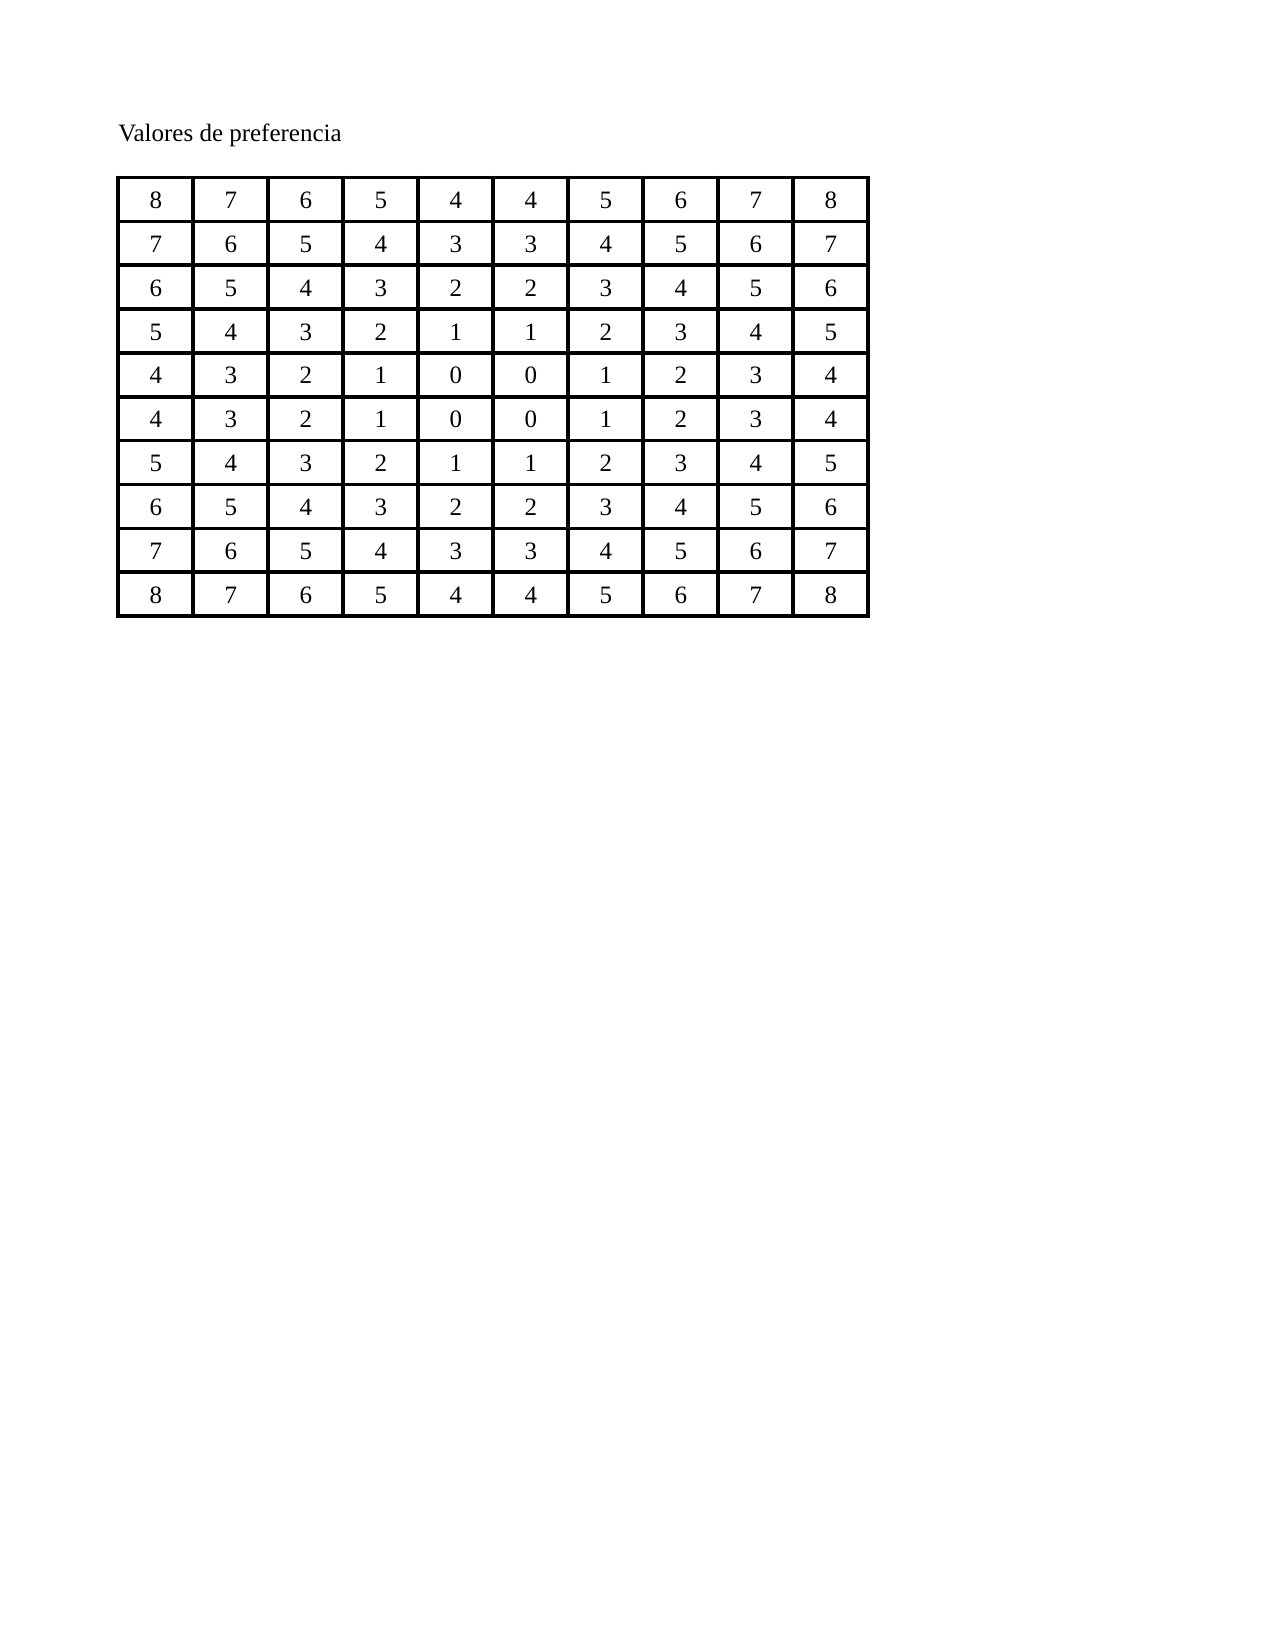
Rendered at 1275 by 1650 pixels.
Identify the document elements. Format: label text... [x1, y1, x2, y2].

table_cell 1 [495, 311, 566, 351]
table_cell 2 [420, 267, 491, 307]
table_cell 5 [120, 311, 191, 351]
table_cell 5 [645, 530, 716, 570]
table_cell 6 [195, 530, 266, 570]
table_cell 1 [420, 311, 491, 351]
table_cell 4 [645, 486, 716, 526]
table_cell 4 [495, 574, 566, 614]
table_cell 5 [720, 267, 791, 307]
table_cell 3 [720, 399, 791, 439]
table_cell 2 [495, 267, 566, 307]
table_cell 3 [570, 486, 641, 526]
table_cell 5 [120, 442, 191, 483]
table_cell 3 [270, 442, 341, 483]
table_cell 5 [795, 442, 866, 483]
table_cell 4 [645, 267, 716, 307]
table_cell 0 [420, 355, 491, 395]
table_header 4 [495, 179, 566, 219]
table_header 4 [420, 179, 491, 219]
table_cell 5 [195, 267, 266, 307]
table_cell 2 [645, 355, 716, 395]
table_cell 2 [270, 355, 341, 395]
table_cell 4 [270, 486, 341, 526]
table_cell 5 [195, 486, 266, 526]
text Valores de preferencia [118, 118, 1157, 147]
table_cell 6 [720, 223, 791, 263]
table_cell 5 [345, 574, 416, 614]
table_cell 5 [720, 486, 791, 526]
table_cell 5 [795, 311, 866, 351]
table_header 7 [195, 179, 266, 219]
table_cell 0 [420, 399, 491, 439]
table_cell 6 [195, 223, 266, 263]
table_cell 7 [120, 530, 191, 570]
table_cell 4 [720, 442, 791, 483]
table_cell 8 [795, 574, 866, 614]
table_cell 7 [795, 223, 866, 263]
table_cell 4 [570, 530, 641, 570]
table_header 5 [345, 179, 416, 219]
table_cell 4 [795, 399, 866, 439]
table_header 6 [645, 179, 716, 219]
table_cell 1 [570, 399, 641, 439]
table_cell 4 [345, 223, 416, 263]
table_header 7 [720, 179, 791, 219]
table_cell 4 [795, 355, 866, 395]
table_cell 5 [270, 223, 341, 263]
table_cell 8 [120, 574, 191, 614]
table_cell 7 [795, 530, 866, 570]
table_cell 4 [120, 399, 191, 439]
table_cell 7 [195, 574, 266, 614]
table_cell 4 [570, 223, 641, 263]
table_cell 4 [345, 530, 416, 570]
table_cell 2 [495, 486, 566, 526]
table_cell 7 [720, 574, 791, 614]
table_cell 4 [195, 311, 266, 351]
table_cell 3 [645, 442, 716, 483]
table_cell 7 [120, 223, 191, 263]
table_cell 1 [495, 442, 566, 483]
table_cell 3 [495, 223, 566, 263]
table_cell 6 [795, 486, 866, 526]
table_header 5 [570, 179, 641, 219]
table_cell 3 [495, 530, 566, 570]
table_cell 6 [645, 574, 716, 614]
table_cell 3 [645, 311, 716, 351]
table_cell 1 [345, 355, 416, 395]
table_cell 5 [645, 223, 716, 263]
table_cell 3 [345, 486, 416, 526]
table_cell 1 [420, 442, 491, 483]
table_cell 2 [270, 399, 341, 439]
table_cell 5 [570, 574, 641, 614]
table_cell 6 [120, 267, 191, 307]
table_cell 3 [195, 355, 266, 395]
table_cell 2 [645, 399, 716, 439]
table_cell 4 [195, 442, 266, 483]
table_cell 2 [345, 311, 416, 351]
table_cell 3 [345, 267, 416, 307]
table_cell 3 [420, 530, 491, 570]
table_cell 4 [270, 267, 341, 307]
table_cell 2 [420, 486, 491, 526]
table_cell 1 [570, 355, 641, 395]
table_cell 2 [570, 311, 641, 351]
table_cell 6 [120, 486, 191, 526]
table_cell 3 [270, 311, 341, 351]
table_header 6 [270, 179, 341, 219]
table_cell 3 [570, 267, 641, 307]
table_cell 2 [570, 442, 641, 483]
table_header 8 [120, 179, 191, 219]
table_header 8 [795, 179, 866, 219]
table_cell 5 [270, 530, 341, 570]
table_cell 0 [495, 355, 566, 395]
table_cell 1 [345, 399, 416, 439]
table_cell 6 [270, 574, 341, 614]
table_cell 3 [420, 223, 491, 263]
table_cell 4 [720, 311, 791, 351]
table_cell 6 [795, 267, 866, 307]
table_cell 4 [120, 355, 191, 395]
table_cell 3 [720, 355, 791, 395]
table_cell 2 [345, 442, 416, 483]
table_cell 0 [495, 399, 566, 439]
table_cell 6 [720, 530, 791, 570]
table_cell 3 [195, 399, 266, 439]
table_cell 4 [420, 574, 491, 614]
